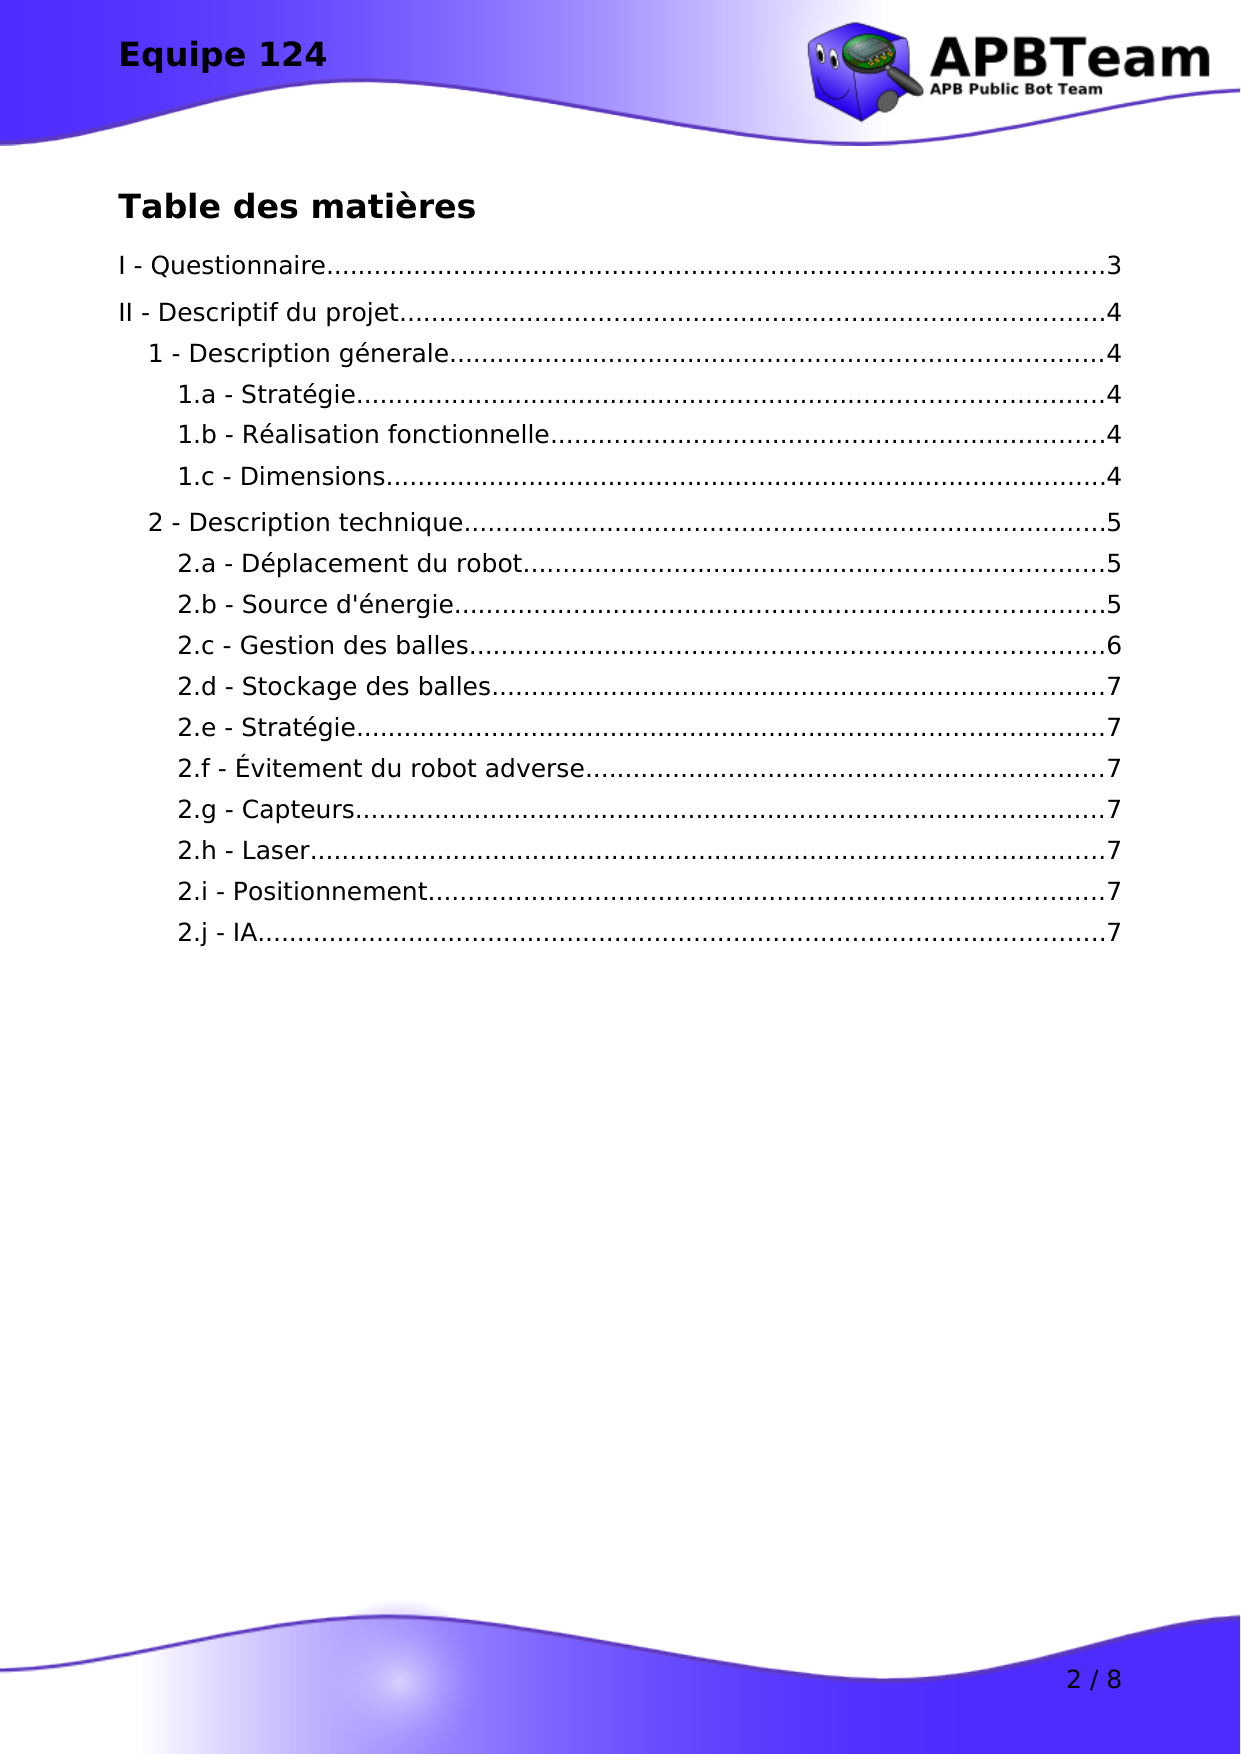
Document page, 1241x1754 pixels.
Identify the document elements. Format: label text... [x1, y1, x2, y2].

picture [0, 0, 1241, 146]
text 2.h - Laser 7 [177, 836, 1122, 865]
text 1.c - Dimensions 4 [177, 462, 1122, 491]
text 2 - Description technique 5 [148, 508, 1122, 538]
text I - Questionnaire 3 [118, 251, 1122, 280]
text 2.d - Stockage des balles 7 [177, 672, 1122, 701]
text 2.c - Gestion des balles 6 [177, 631, 1122, 661]
text 2.a - Déplacement du robot 5 [177, 549, 1122, 579]
subtitle Table des matières [118, 188, 1122, 227]
picture [0, 1599, 1241, 1754]
text 2.e - Stratégie 7 [177, 713, 1122, 742]
text II - Descriptif du projet 4 [118, 298, 1122, 327]
text 1.a - Stratégie 4 [177, 380, 1122, 409]
text 2.j - IA 7 [177, 918, 1122, 947]
text 2.i - Positionnement 7 [177, 877, 1122, 906]
text 2.b - Source d'énergie 5 [177, 590, 1122, 619]
text 2.g - Capteurs 7 [177, 795, 1122, 824]
text 2.f - Évitement du robot adverse 7 [177, 754, 1122, 783]
text 1 - Description génerale 4 [148, 339, 1122, 368]
text 1.b - Réalisation fonctionnelle 4 [177, 421, 1122, 450]
